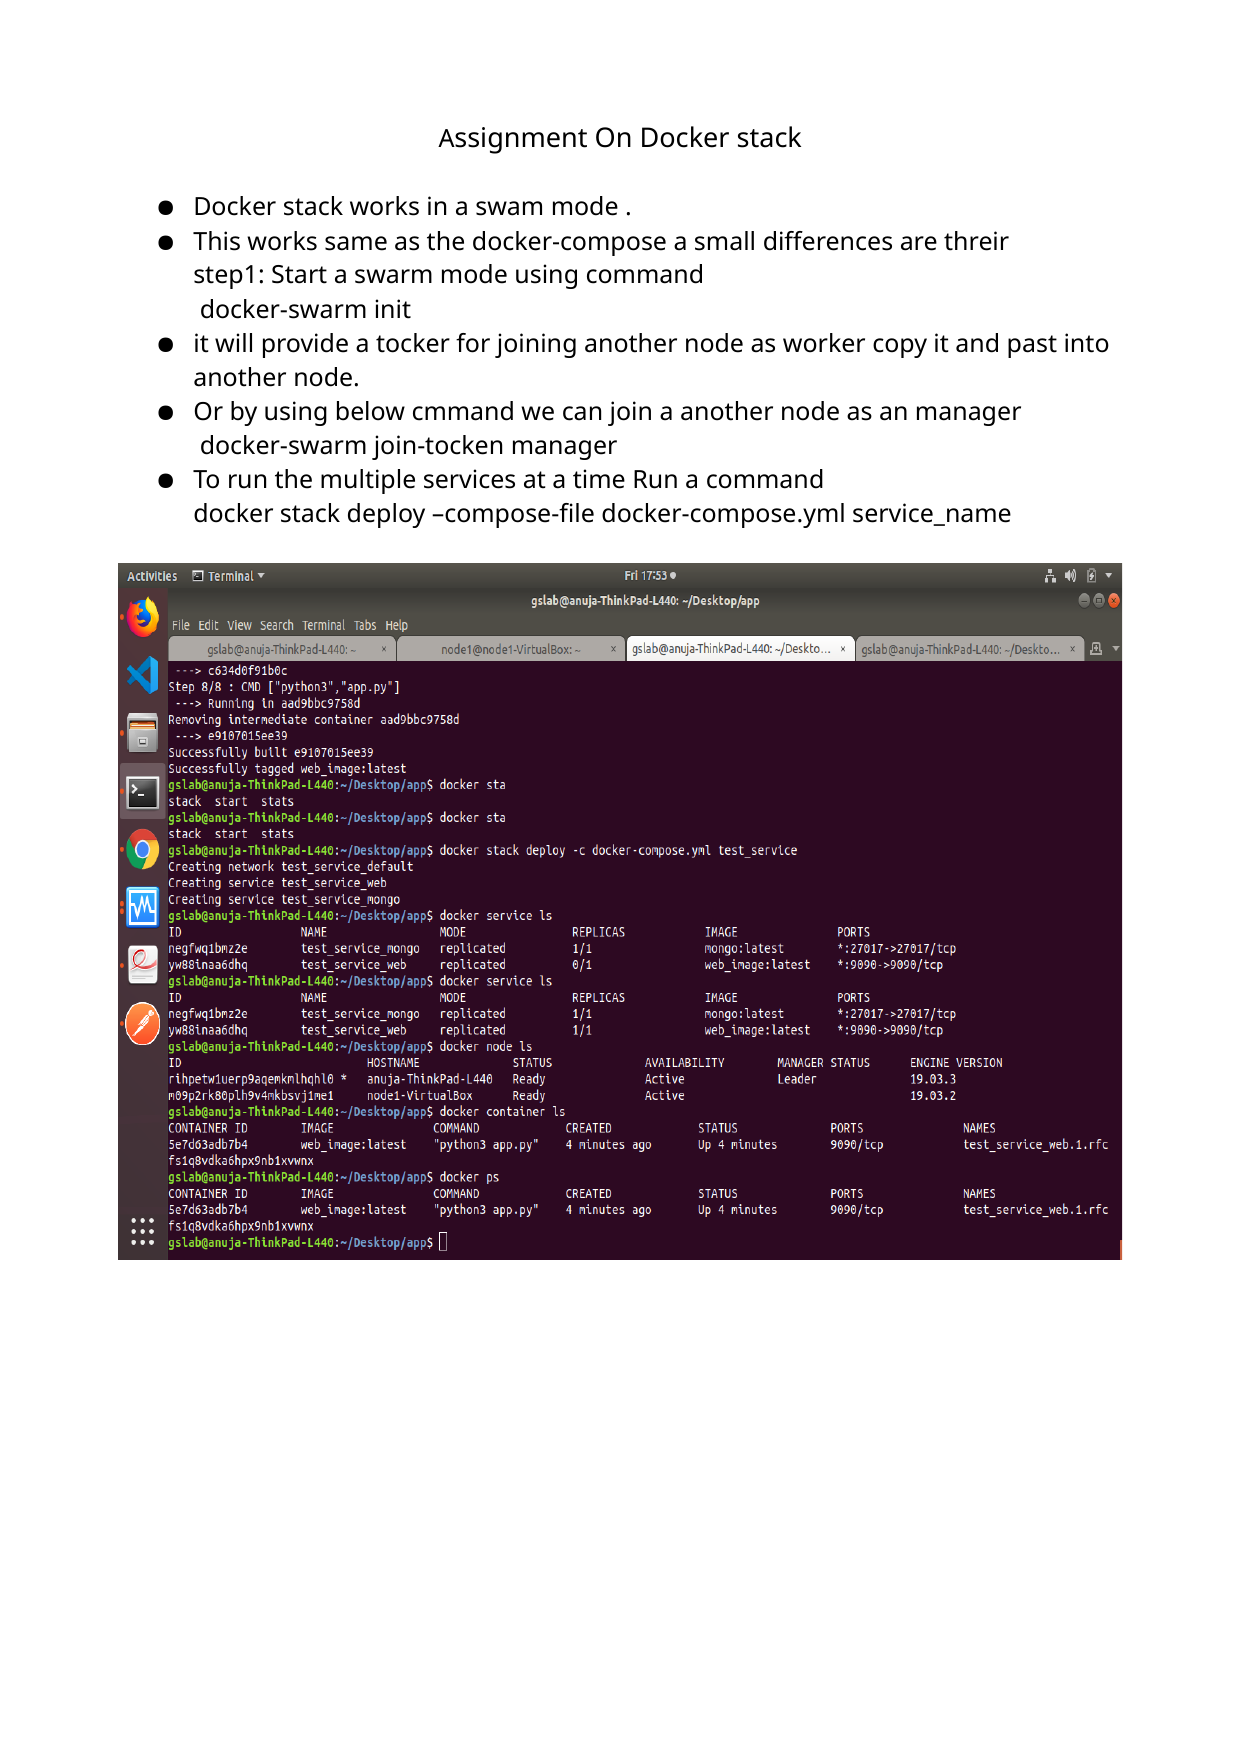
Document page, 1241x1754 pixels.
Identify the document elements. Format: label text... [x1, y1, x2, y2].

picture [118, 563, 1123, 1260]
text Assignment On Docker stack [118, 118, 1122, 155]
list This works same as the docker-compose a small differences are threir [156, 223, 1122, 257]
list To run the multiple services at a time Run a command [156, 462, 1122, 496]
list docker-swarm init [156, 291, 1122, 325]
list another node. [156, 359, 1122, 393]
list Or by using below cmmand we can join a another node as an manager [156, 393, 1122, 427]
list it will provide a tocker for joining another node as worker copy it and past into [156, 325, 1122, 359]
list docker-swarm join-tocken manager [156, 427, 1122, 462]
list docker stack deploy –compose-file docker-compose.yml service_name [156, 496, 1122, 530]
list step1: Start a swarm mode using command [156, 257, 1122, 291]
list Docker stack works in a swam mode . [156, 189, 1122, 223]
